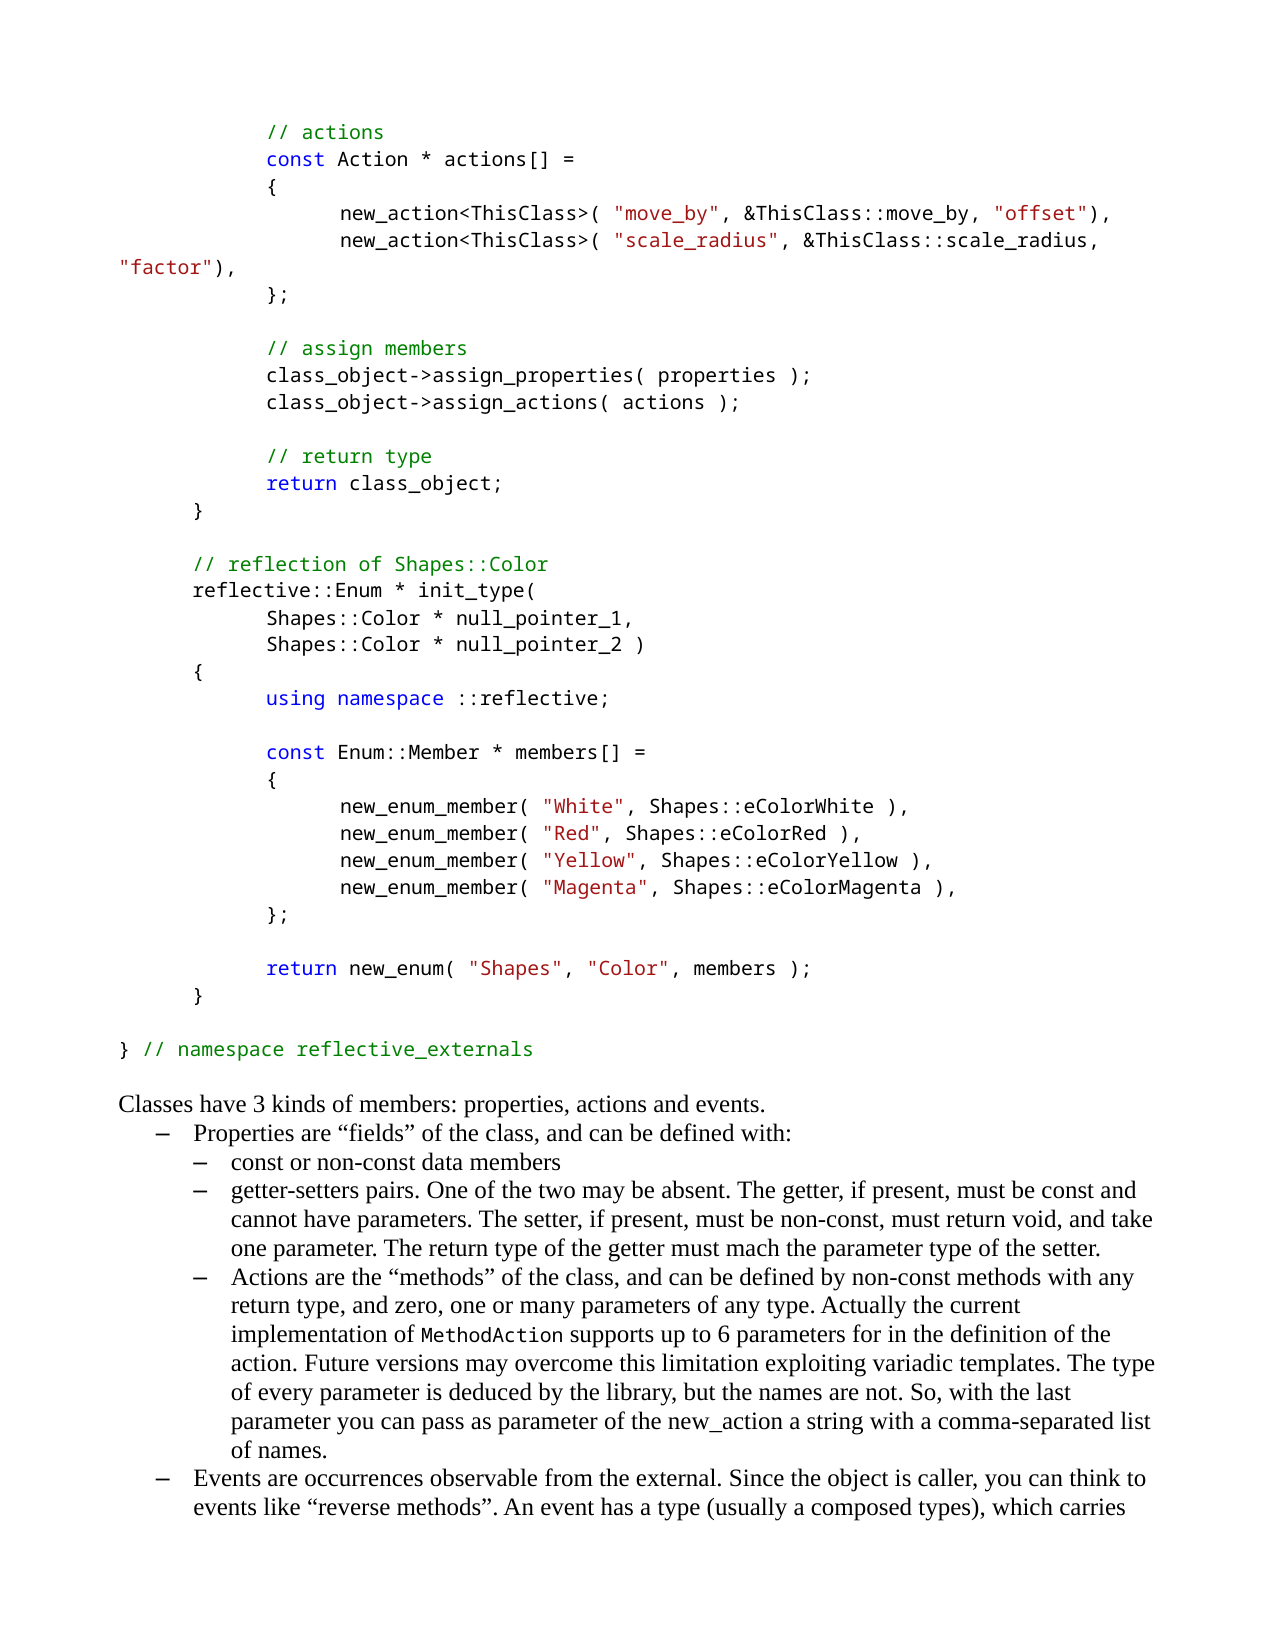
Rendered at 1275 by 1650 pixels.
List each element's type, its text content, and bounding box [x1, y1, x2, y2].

text class_object->assign_actions( actions ); [118, 388, 1157, 415]
text return class_object; [118, 469, 1157, 496]
text Classes have 3 kinds of members: properties, actions and events. [118, 1089, 1157, 1118]
text { [118, 172, 1157, 199]
text // reflection of Shapes::Color [118, 550, 1157, 577]
text new_enum_member( "Magenta", Shapes::eColorMagenta ), [118, 873, 1157, 901]
text // actions [118, 118, 1157, 145]
text new_action<ThisClass>( "scale_radius", &ThisClass::scale_radius, "factor"), [118, 226, 1157, 280]
list Events are occurrences observable from the external. Since the object is caller, you can think to events like “reverse methods”. An event has a type (usually a composed types), which carries [156, 1463, 1157, 1521]
list getter-setters pairs. One of the two may be absent. The getter, if present, must be const and cannot have parameters. The setter, if present, must be non-const, must return void, and take one parameter. The return type of the getter must mach the parameter type of the setter. [193, 1176, 1157, 1262]
text class_object->assign_properties( properties ); [118, 361, 1157, 388]
text }; [118, 280, 1157, 307]
text const Enum::Member * members[] = [118, 739, 1157, 766]
text } // namespace reflective_externals [118, 1035, 1157, 1062]
list const or non-const data members [193, 1147, 1157, 1176]
text Shapes::Color * null_pointer_2 ) [118, 631, 1157, 658]
list Properties are “fields” of the class, and can be defined with: [156, 1118, 1157, 1147]
text Shapes::Color * null_pointer_1, [118, 604, 1157, 631]
text { [118, 658, 1157, 685]
text }; [118, 901, 1157, 927]
text reflective::Enum * init_type( [118, 577, 1157, 604]
text return new_enum( "Shapes", "Color", members ); [118, 954, 1157, 981]
text const Action * actions[] = [118, 145, 1157, 172]
text } [118, 496, 1157, 523]
text new_enum_member( "White", Shapes::eColorWhite ), [118, 793, 1157, 819]
text new_enum_member( "Yellow", Shapes::eColorYellow ), [118, 847, 1157, 873]
text } [118, 981, 1157, 1008]
text new_action<ThisClass>( "move_by", &ThisClass::move_by, "offset"), [118, 199, 1157, 226]
text new_enum_member( "Red", Shapes::eColorRed ), [118, 819, 1157, 847]
text { [118, 766, 1157, 793]
text // assign members [118, 334, 1157, 361]
text using namespace ::reflective; [118, 685, 1157, 712]
list Actions are the “methods” of the class, and can be defined by non-const methods with any return type, and zero, one or many parameters of any type. Actually the current implementation of MethodAction supports up to 6 parameters for in the definition of the action. Future versions may overcome this limitation exploiting variadic templates. The type of every parameter is deduced by the library, but the names are not. So, with the last parameter you can pass as parameter of the new_action a string with a comma-separated list of names. [193, 1262, 1157, 1463]
text // return type [118, 442, 1157, 469]
